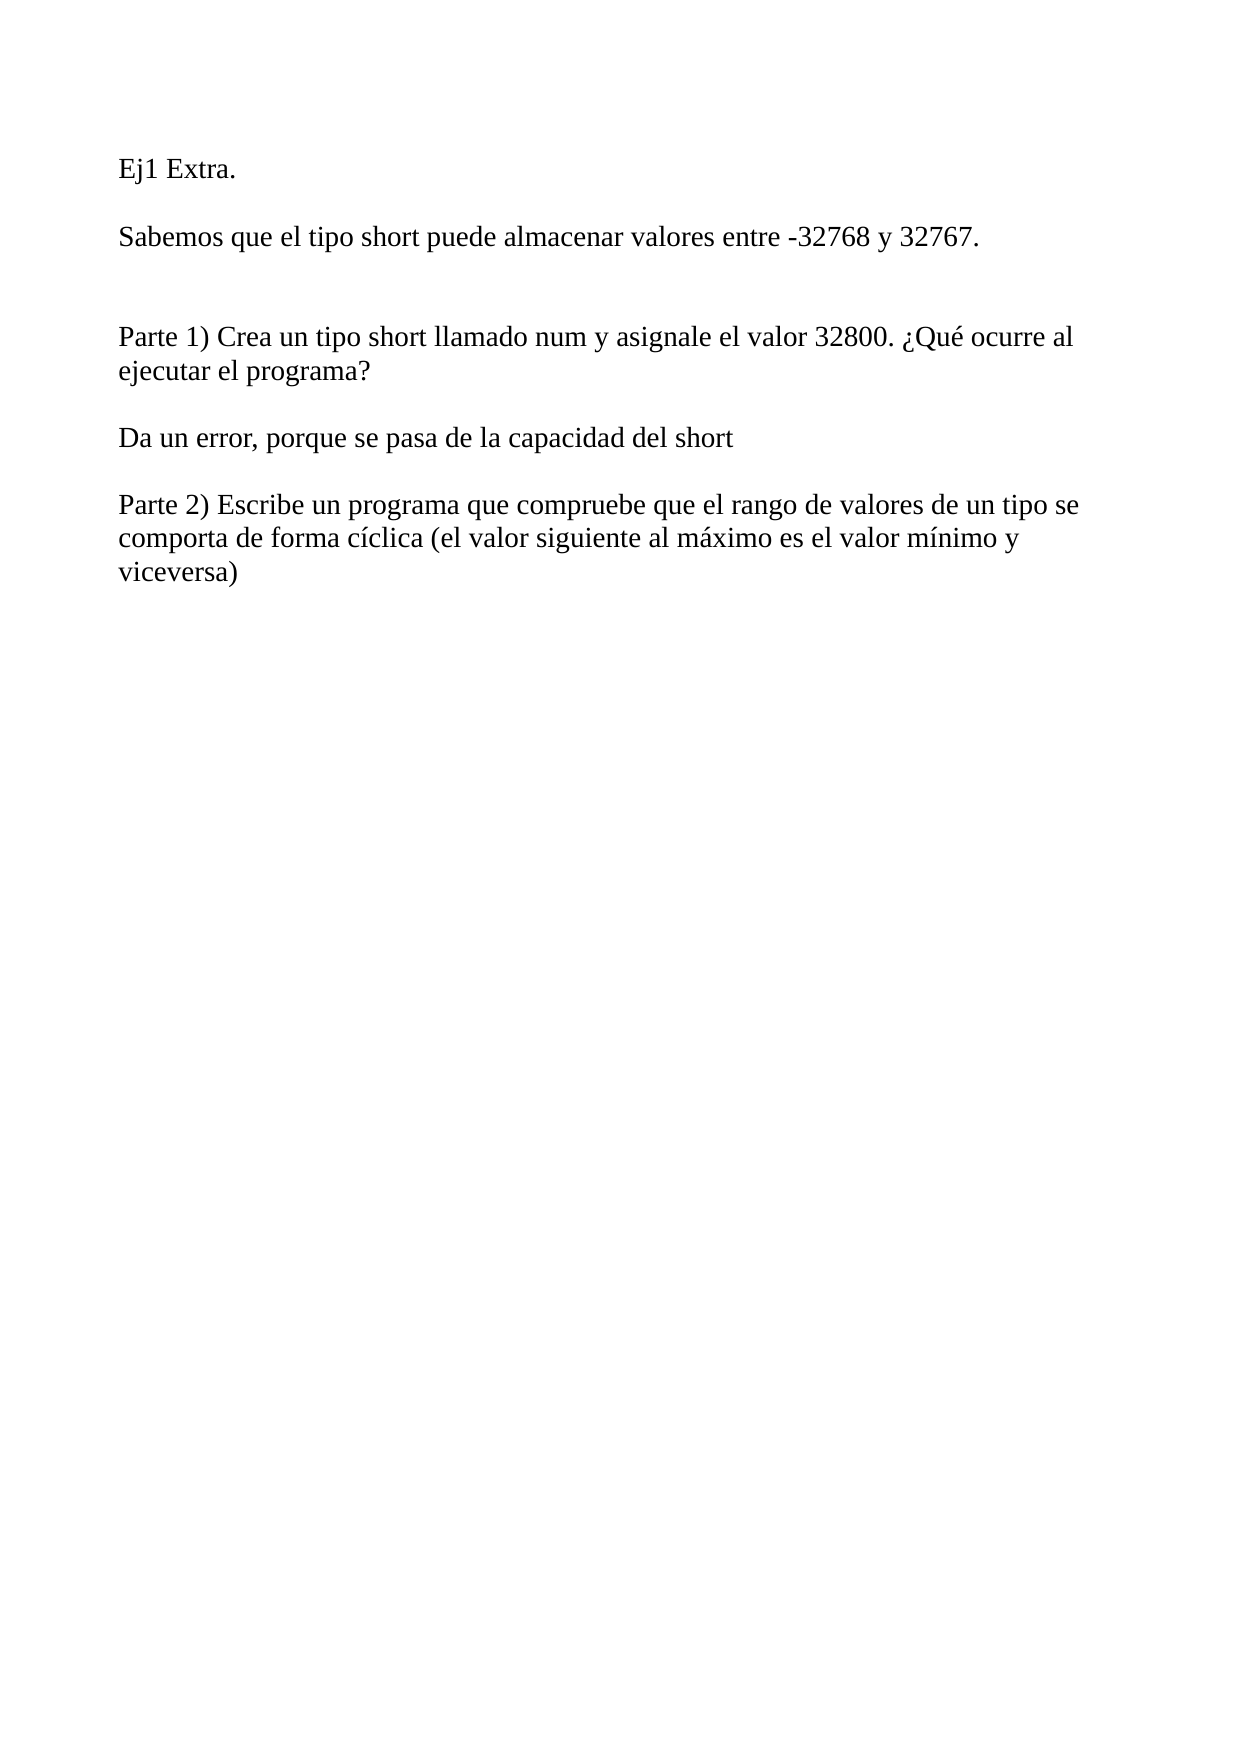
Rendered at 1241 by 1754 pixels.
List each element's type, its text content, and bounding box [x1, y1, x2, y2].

text Parte 2) Escribe un programa que compruebe que el rango de valores de un tipo se comporta de forma cíclica (el valor siguiente al máximo es el valor mínimo y viceversa) [118, 487, 1122, 588]
text Ej1 Extra. [118, 152, 1122, 185]
text Parte 1) Crea un tipo short llamado num y asignale el valor 32800. ¿Qué ocurre al ejecutar el programa? [118, 319, 1122, 386]
text Sabemos que el tipo short puede almacenar valores entre -32768 y 32767. [118, 219, 1122, 252]
text Da un error, porque se pasa de la capacidad del short [118, 420, 1122, 453]
